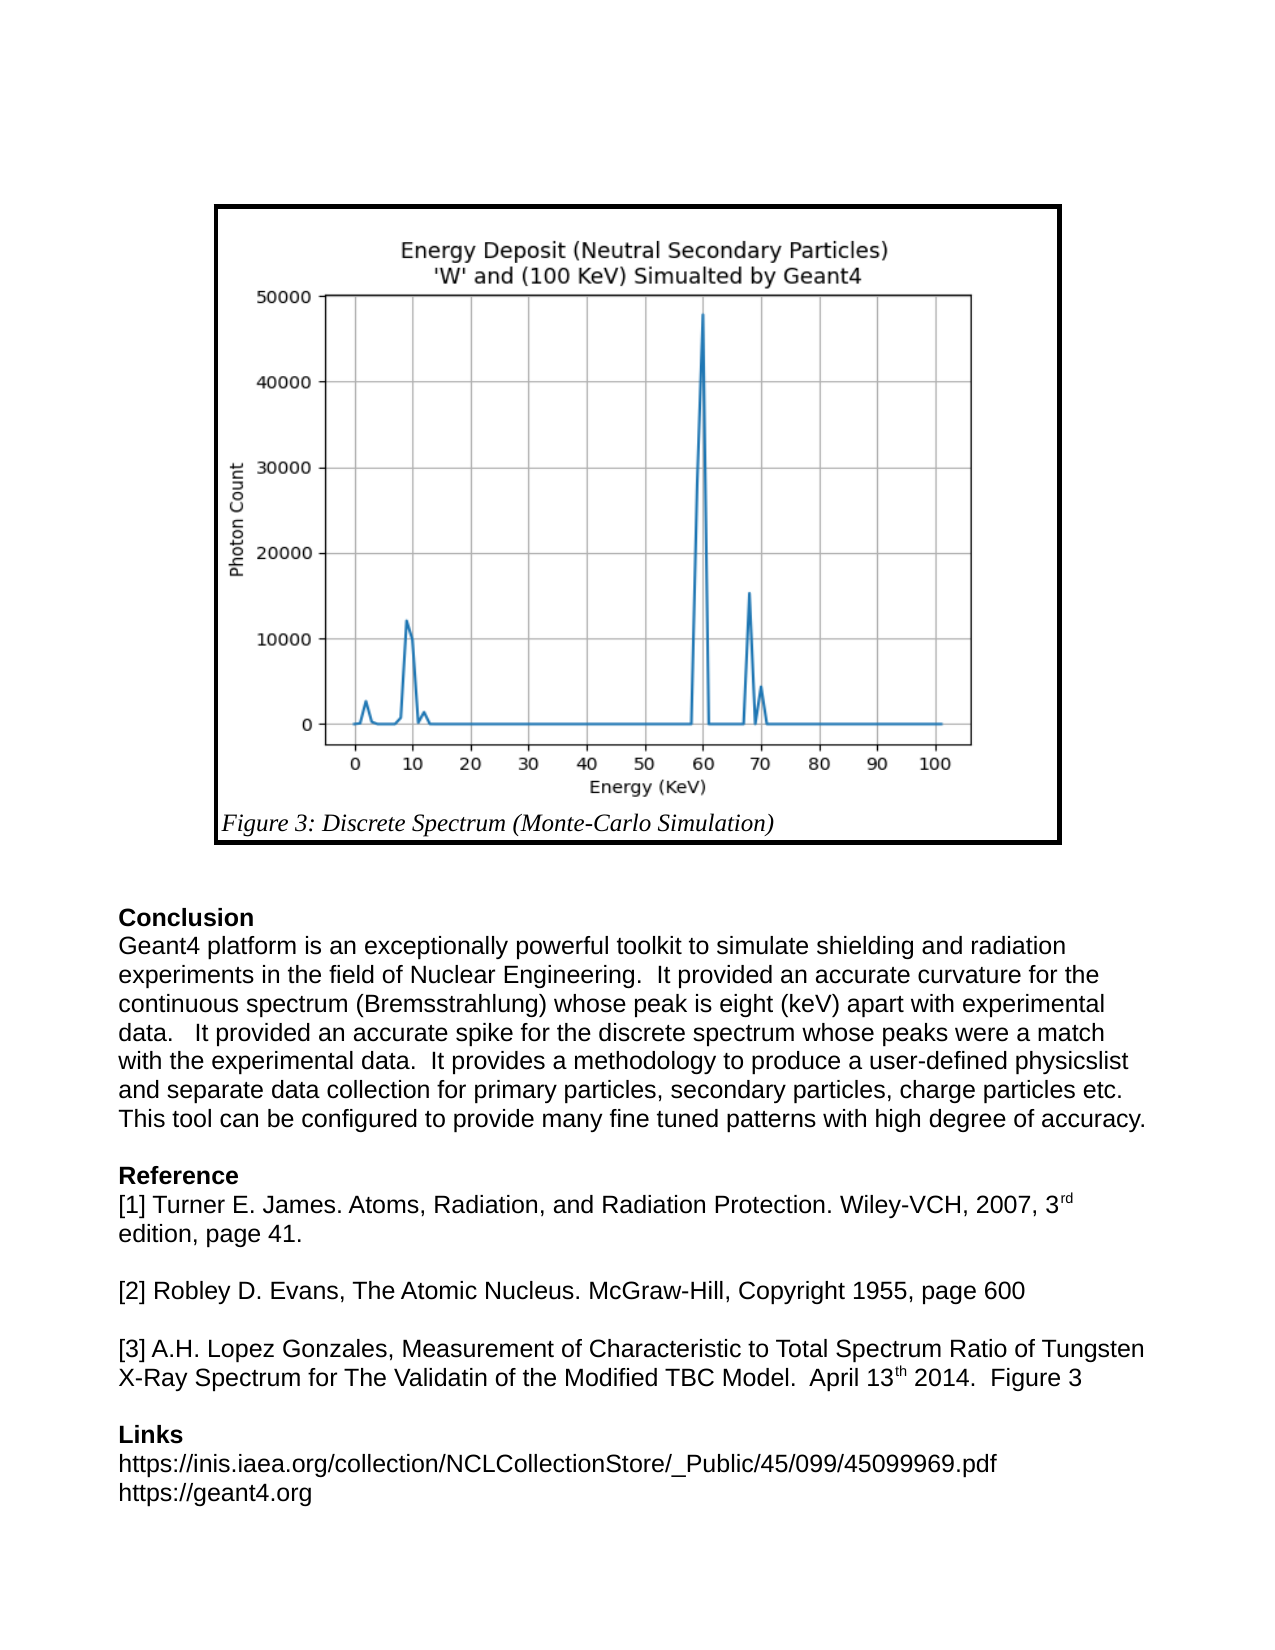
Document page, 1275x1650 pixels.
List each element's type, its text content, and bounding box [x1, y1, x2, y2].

text Geant4 platform is an exceptionally powerful toolkit to simulate shielding and radiation experiments in the field of Nuclear Engineering. It provided an accurate curvature for the continuous spectrum (Bremsstrahlung) whose peak is eight (keV) apart with experimental data. It provided an accurate spike for the discrete spectrum whose peaks were a match with the experimental data. It provides a methodology to produce a user-defined physicslist and separate data collection for primary particles, secondary particles, charge particles etc. This tool can be configured to provide many fine tuned patterns with high degree of accuracy. [118, 931, 1157, 1132]
text https://inis.iaea.org/collection/NCLCollectionStore/_Public/45/099/45099969.pdf [118, 1449, 1157, 1477]
text [2] Robley D. Evans, The Atomic Nucleus. McGraw-Hill, Copyright 1955, page 600 [118, 1276, 1157, 1305]
picture [221, 224, 1054, 809]
text [3] A.H. Lopez Gonzales, Measurement of Characteristic to Total Spectrum Ratio of Tungsten X-Ray Spectrum for The Validatin of the Modified TBC Model. April 13th 2014. Figure 3 [118, 1334, 1157, 1391]
text [1] Turner E. James. Atoms, Radiation, and Radiation Protection. Wiley-VCH, 2007, 3rd edition, page 41. [118, 1190, 1157, 1247]
text Reference [118, 1161, 1157, 1190]
text Figure 3: Discrete Spectrum (Monte-Carlo Simulation) [221, 809, 1054, 837]
text Links [118, 1420, 1157, 1449]
text Conclusion [118, 902, 1157, 931]
text https://geant4.org [118, 1477, 1157, 1506]
